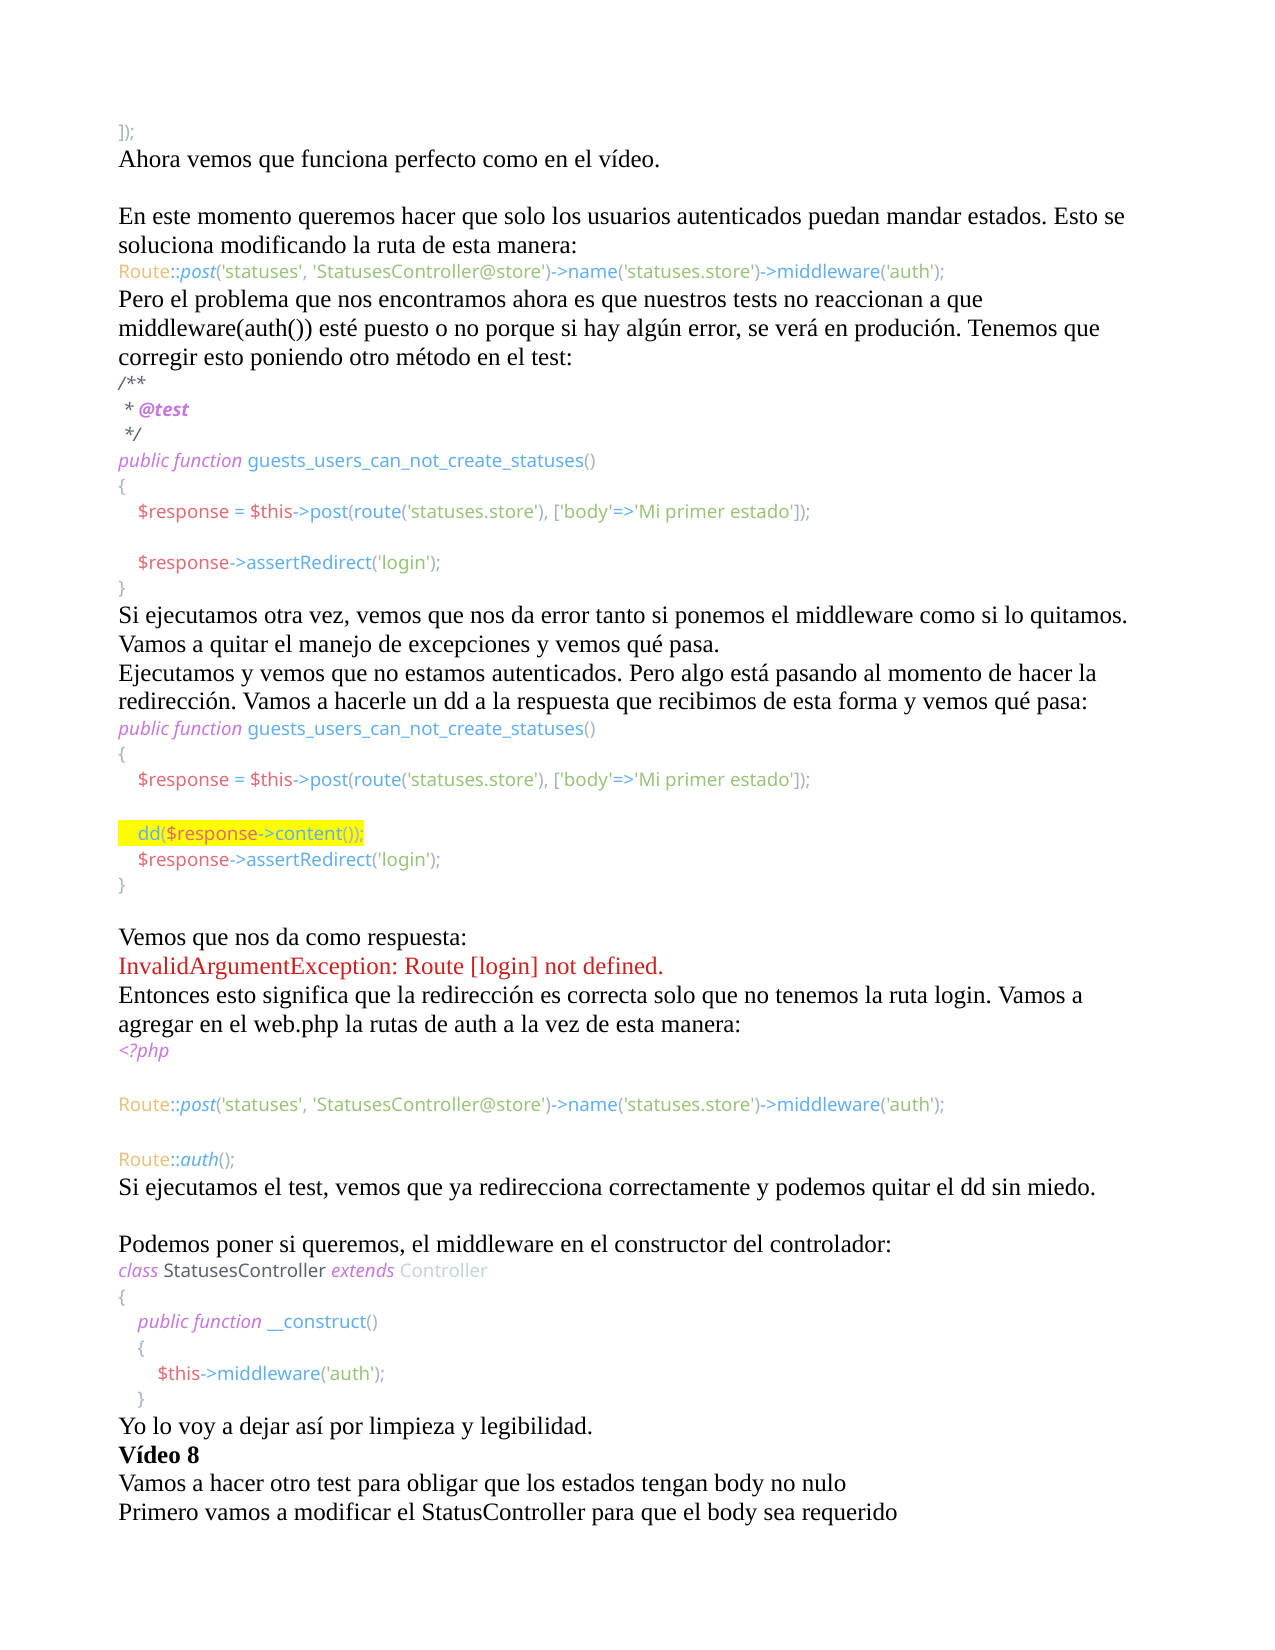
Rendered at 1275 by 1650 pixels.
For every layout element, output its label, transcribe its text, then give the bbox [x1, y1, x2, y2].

text Si ejecutamos el test, vemos que ya redirecciona correctamente y podemos quitar el dd sin miedo. [118, 1172, 1157, 1200]
text Primero vamos a modificar el StatusController para que el body sea requerido [118, 1497, 1157, 1526]
text Ejecutamos y vemos que no estamos autenticados. Pero algo está pasando al momento de hacer la redirección. Vamos a hacerle un dd a la respuesta que recibimos de esta forma y vemos qué pasa: [118, 658, 1157, 715]
text InvalidArgumentException: Route [login] not defined. [118, 951, 1157, 980]
text /** * @test */ public function guests_users_can_not_create_statuses() { $response = $this->post(route('statuses.store'), ['body'=>'Mi primer estado']); $response->assertRedirect('login'); } [118, 370, 1157, 600]
text Si ejecutamos otra vez, vemos que nos da error tanto si ponemos el middleware como si lo quitamos. Vamos a quitar el manejo de excepciones y vemos qué pasa. [118, 600, 1157, 658]
text Vamos a hacer otro test para obligar que los estados tengan body no nulo [118, 1468, 1157, 1497]
text Entonces esto significa que la redirección es correcta solo que no tenemos la ruta login. Vamos a agregar en el web.php la rutas de auth a la vez de esta manera: [118, 980, 1157, 1037]
text En este momento queremos hacer que solo los usuarios autenticados puedan mandar estados. Esto se soluciona modificando la ruta de esta manera: Route::post('statuses', 'StatusesController@store')->name('statuses.store')->middleware('auth'); [118, 201, 1157, 284]
text Vídeo 8 [118, 1440, 1157, 1468]
text <?php Route::post('statuses', 'StatusesController@store')->name('statuses.store')->middleware('auth'); Route::auth(); [118, 1037, 1157, 1172]
text public function guests_users_can_not_create_statuses() { $response = $this->post(route('statuses.store'), ['body'=>'Mi primer estado']); dd($response->content()); $response->assertRedirect('login'); } [118, 715, 1157, 897]
text Podemos poner si queremos, el middleware en el constructor del controlador: [118, 1229, 1157, 1258]
text Vemos que nos da como respuesta: [118, 922, 1157, 951]
text Pero el problema que nos encontramos ahora es que nuestros tests no reaccionan a que middleware(auth()) esté puesto o no porque si hay algún error, se verá en produción. Tenemos que corregir esto poniendo otro método en el test: [118, 284, 1157, 370]
text class StatusesController extends Controller { public function __construct() { $this->middleware('auth'); } Yo lo voy a dejar así por limpieza y legibilidad. [118, 1258, 1157, 1440]
text ]); Ahora vemos que funciona perfecto como en el vídeo. [118, 118, 1157, 172]
